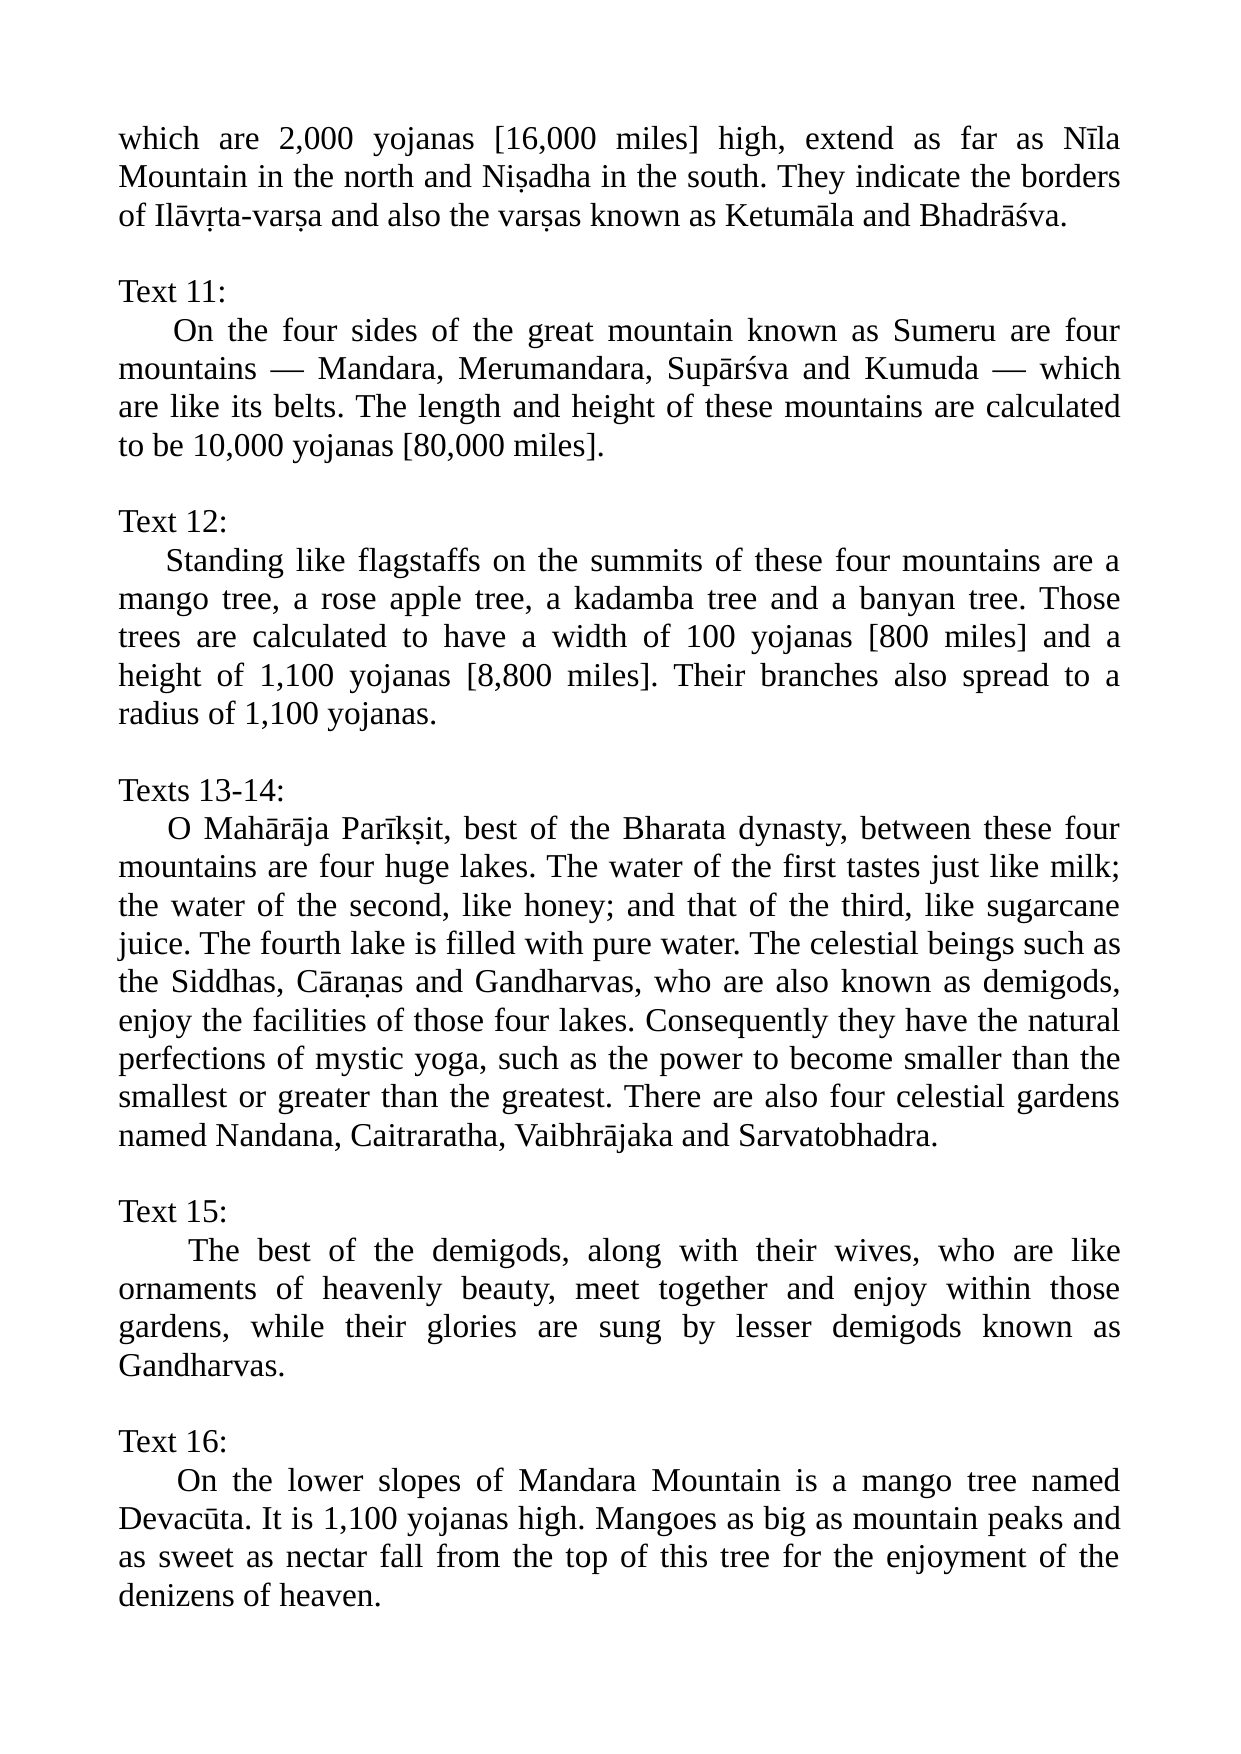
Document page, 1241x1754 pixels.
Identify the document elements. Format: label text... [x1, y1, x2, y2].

text The best of the demigods, along with their wives, who are like ornaments of heavenly beauty, meet together and enjoy within those gardens, while their glories are sung by lesser demigods known as Gandharvas. [118, 1230, 1122, 1383]
text Text 11: [118, 271, 1122, 310]
text Texts 13-14: [118, 770, 1122, 808]
text Text 15: [118, 1191, 1122, 1230]
text Standing like flagstaffs on the summits of these four mountains are a mango tree, a rose apple tree, a kadamba tree and a banyan tree. Those trees are calculated to have a width of 100 yojanas [800 miles] and a height of 1,100 yojanas [8,800 miles]. Their branches also spread to a radius of 1,100 yojanas. [118, 540, 1122, 731]
text On the four sides of the great mountain known as Sumeru are four mountains — Mandara, Merumandara, Supārśva and Kumuda — which are like its belts. The length and height of these mountains are calculated to be 10,000 yojanas [80,000 miles]. [118, 310, 1122, 463]
text Text 16: [118, 1421, 1122, 1460]
text On the lower slopes of Mandara Mountain is a mango tree named Devacūta. It is 1,100 yojanas high. Mangoes as big as mountain peaks and as sweet as nectar fall from the top of this tree for the enjoyment of the denizens of heaven. [118, 1460, 1122, 1613]
text which are 2,000 yojanas [16,000 miles] high, extend as far as Nīla Mountain in the north and Niṣadha in the south. They indicate the borders of Ilāvṛta-varṣa and also the varṣas known as Ketumāla and Bhadrāśva. [118, 118, 1122, 233]
text O Mahārāja Parīkṣit, best of the Bharata dynasty, between these four mountains are four huge lakes. The water of the first tastes just like milk; the water of the second, like honey; and that of the third, like sugarcane juice. The fourth lake is filled with pure water. The celestial beings such as the Siddhas, Cāraṇas and Gandharvas, who are also known as demigods, enjoy the facilities of those four lakes. Consequently they have the natural perfections of mystic yoga, such as the power to become smaller than the smallest or greater than the greatest. There are also four celestial gardens named Nandana, Caitraratha, Vaibhrājaka and Sarvatobhadra. [118, 808, 1122, 1153]
text Text 12: [118, 501, 1122, 540]
